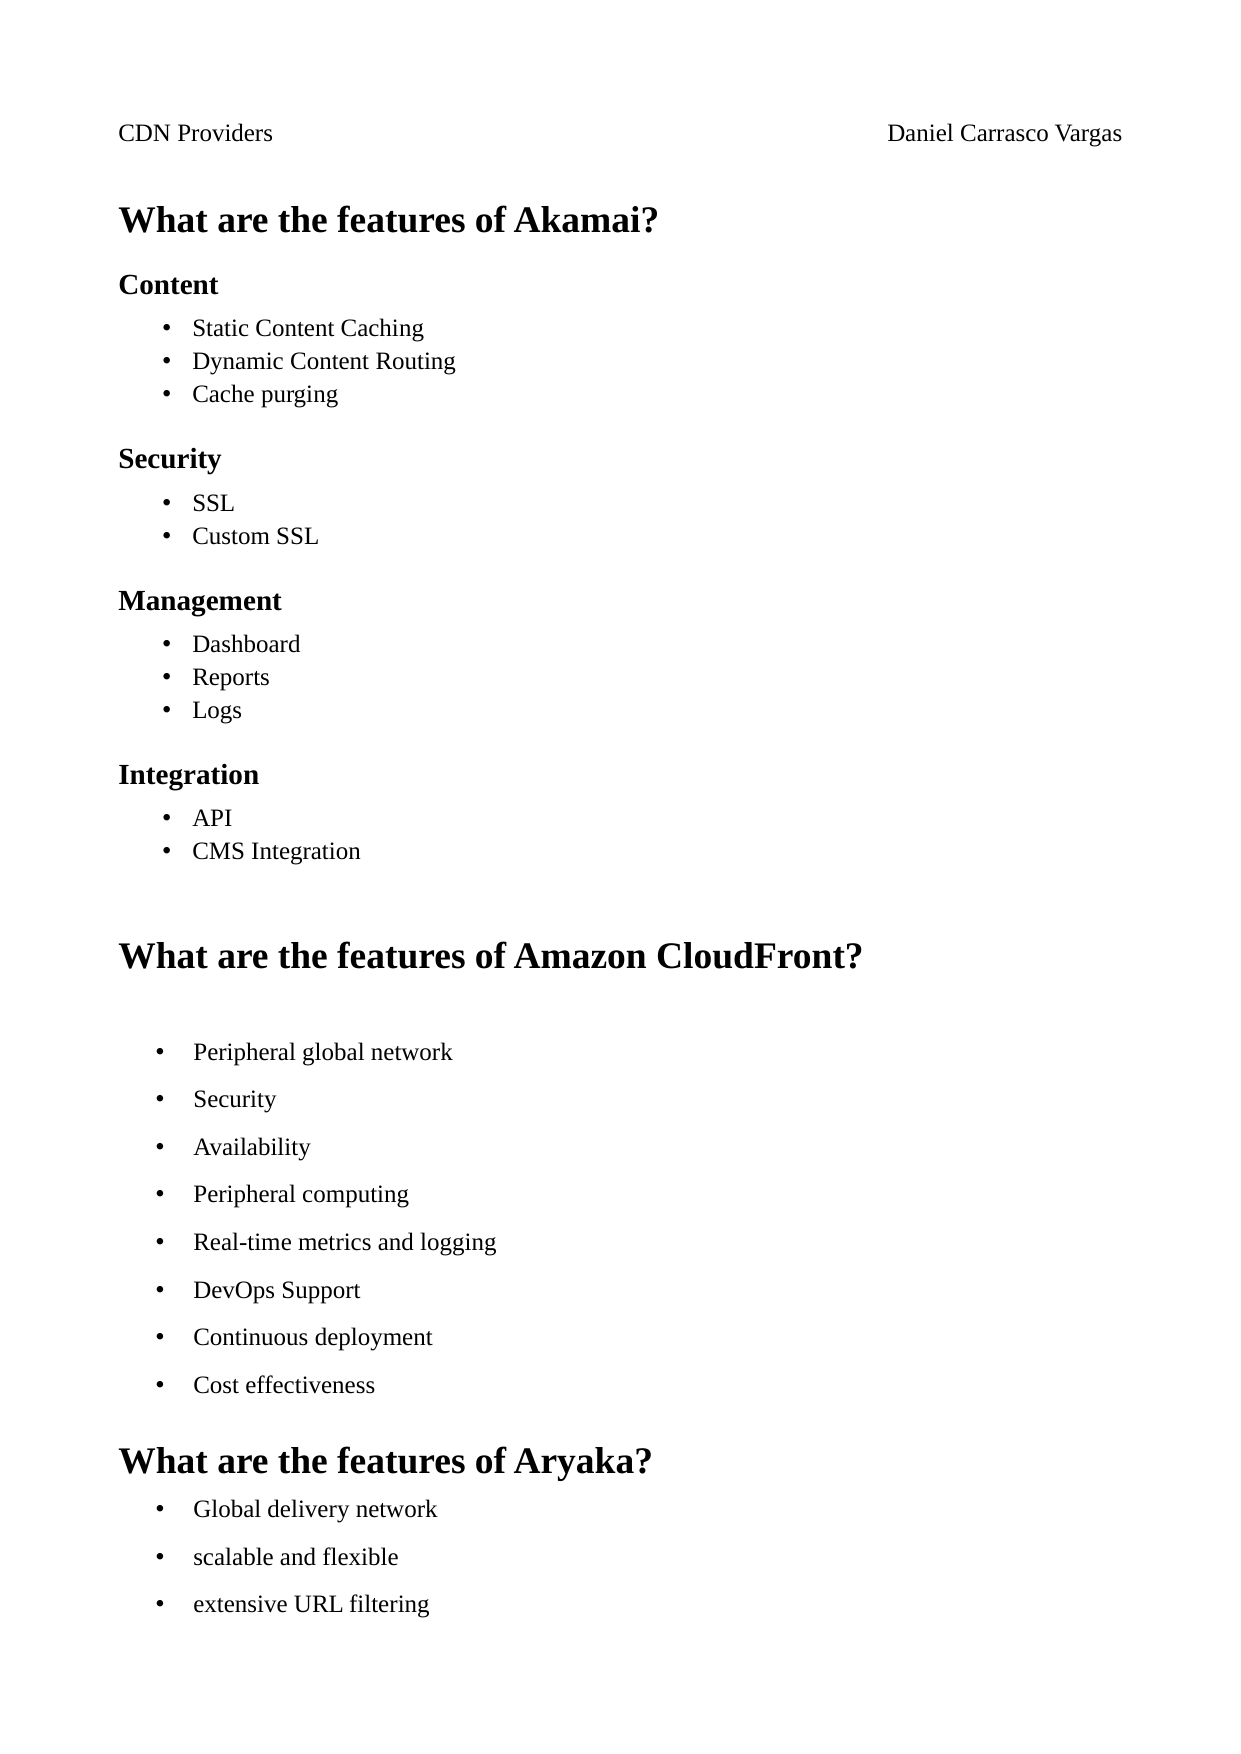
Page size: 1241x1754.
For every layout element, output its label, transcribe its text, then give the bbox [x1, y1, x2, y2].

subtitle Management [118, 583, 1122, 616]
list Peripheral global network [156, 1037, 1122, 1065]
list Continuous deployment [156, 1322, 1122, 1351]
subtitle What are the features of Akamai? [118, 197, 1122, 240]
list Global delivery network [156, 1494, 1122, 1523]
list Real-time metrics and logging [156, 1227, 1122, 1256]
list Logs [162, 695, 1122, 724]
subtitle What are the features of Aryaka? [118, 1438, 1122, 1481]
list Peripheral computing [156, 1179, 1122, 1208]
list Dashboard [162, 629, 1122, 658]
list DevOps Support [156, 1275, 1122, 1303]
list SSL [162, 488, 1122, 516]
list Security [156, 1084, 1122, 1113]
list Cache purging [162, 379, 1122, 408]
list CMS Integration [162, 836, 1122, 865]
list API [162, 803, 1122, 832]
list Static Content Caching [162, 313, 1122, 342]
subtitle Security [118, 442, 1122, 475]
list scalable and flexible [156, 1542, 1122, 1570]
subtitle Integration [118, 757, 1122, 791]
list extensive URL filtering [156, 1589, 1122, 1618]
list Dynamic Content Routing [162, 346, 1122, 375]
list Cost effectiveness [156, 1370, 1122, 1399]
subtitle What are the features of Amazon CloudFront? [118, 933, 1122, 977]
subtitle Content [118, 267, 1122, 301]
list Reports [162, 662, 1122, 691]
list Custom SSL [162, 521, 1122, 549]
list Availability [156, 1132, 1122, 1161]
